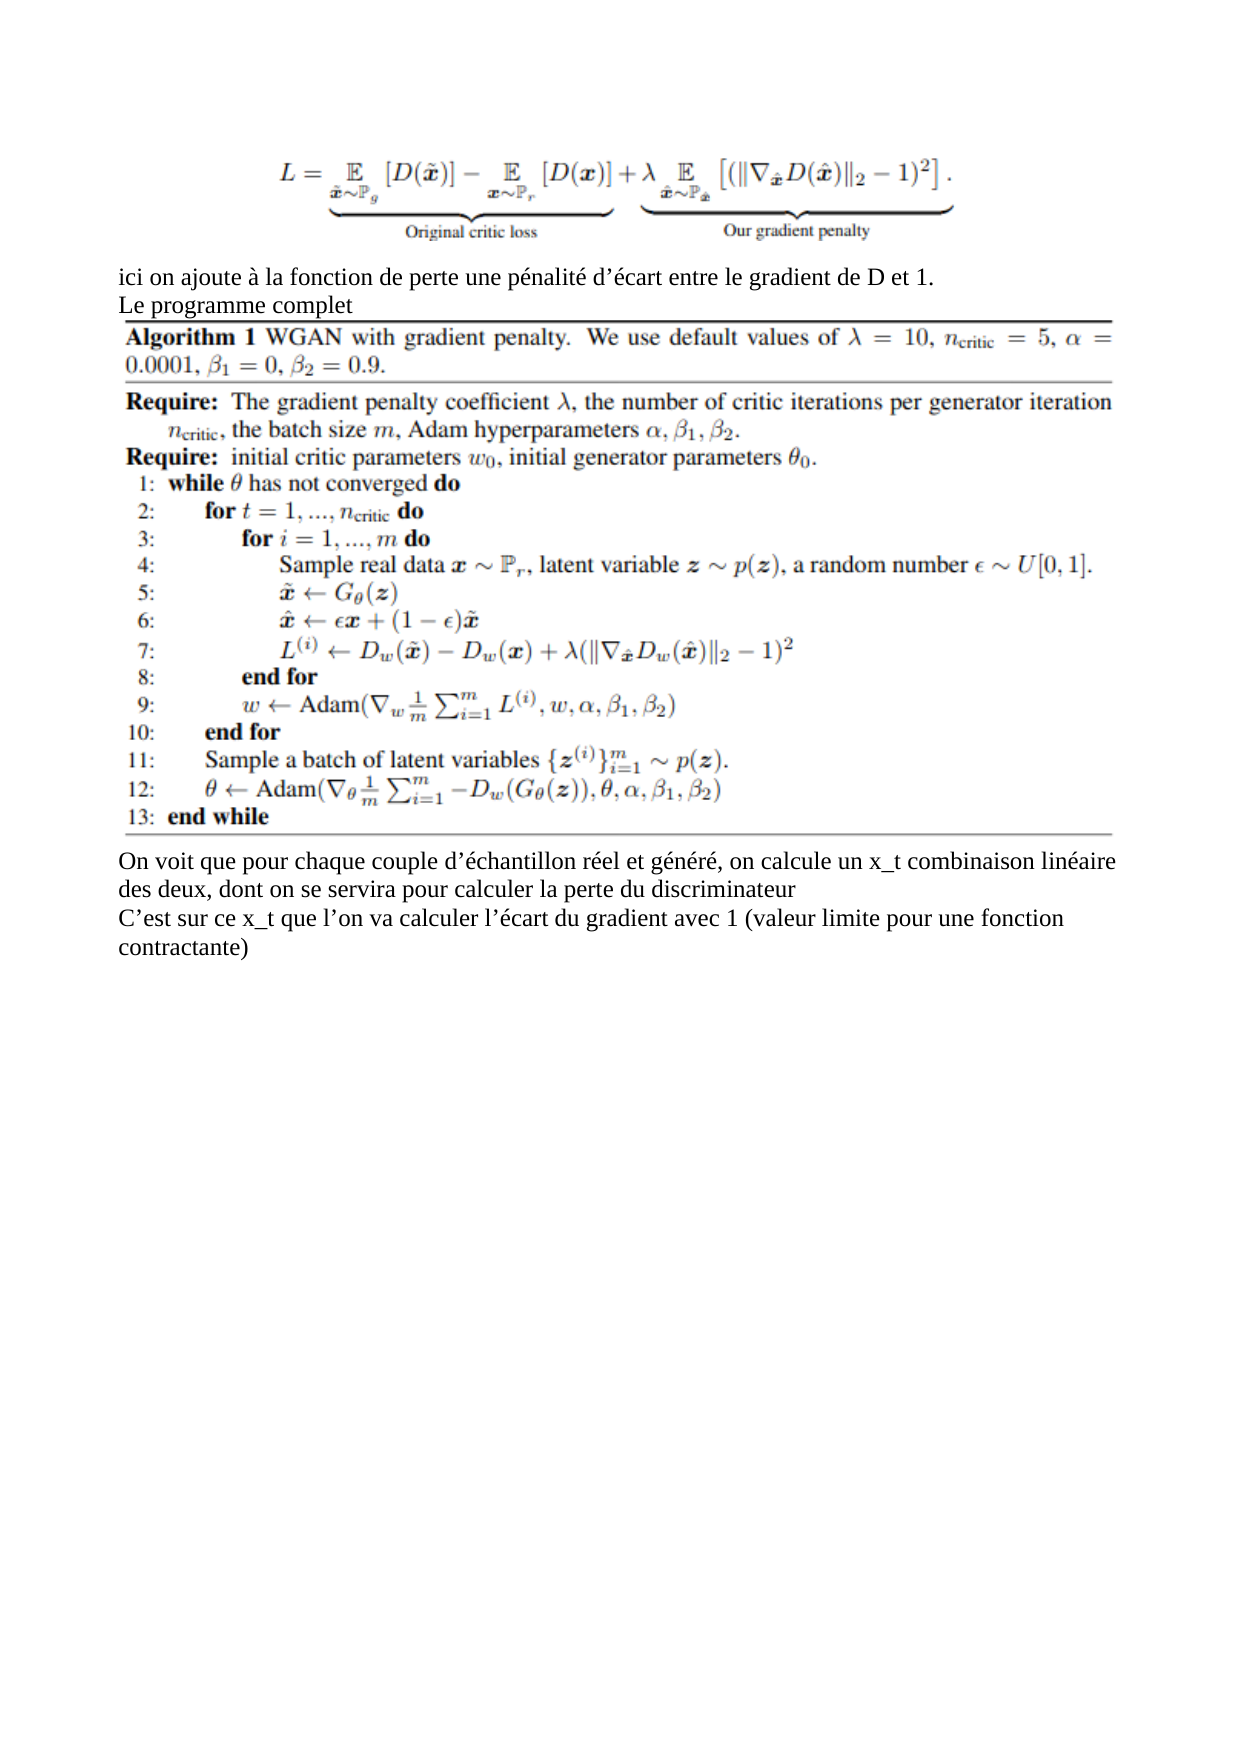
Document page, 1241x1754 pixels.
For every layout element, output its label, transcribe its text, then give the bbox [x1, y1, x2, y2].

text Le programme complet [118, 291, 1122, 319]
text C’est sur ce x_t que l’on va calculer l’écart du gradient avec 1 (valeur limite pour une fonction contractante) [118, 903, 1122, 961]
text ici on ajoute à la fonction de perte une pénalité d’écart entre le gradient de D et 1. [118, 262, 1122, 291]
text On voit que pour chaque couple d’échantillon réel et généré, on calcule un x_t combinaison linéaire des deux, dont on se servira pour calculer la perte du discriminateur [118, 846, 1122, 903]
picture [118, 319, 1123, 846]
picture [261, 146, 979, 241]
